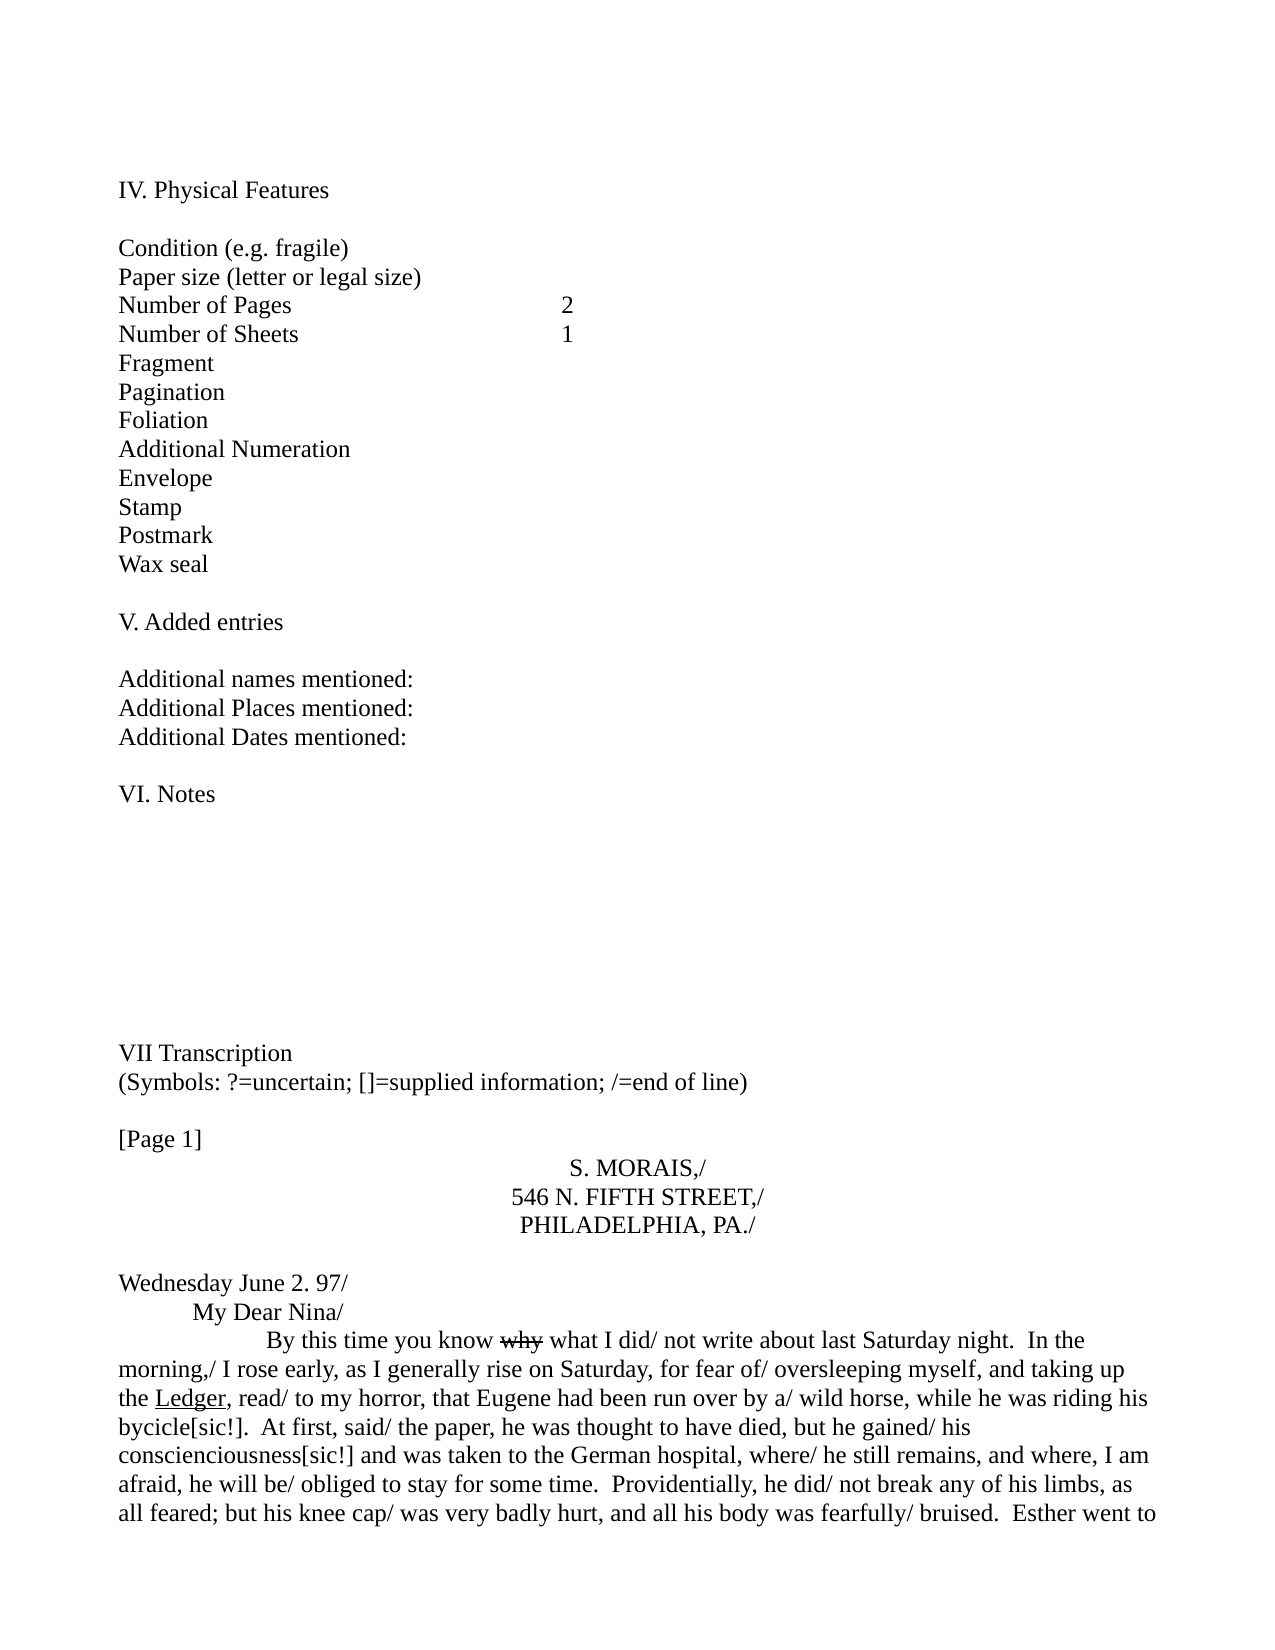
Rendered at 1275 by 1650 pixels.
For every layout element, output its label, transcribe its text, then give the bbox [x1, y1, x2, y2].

text By this time you know why what I did/ not write about last Saturday night. In the morning,/ I rose early, as I generally rise on Saturday, for fear of/ oversleeping myself, and taking up the Ledger, read/ to my horror, that Eugene had been run over by a/ wild horse, while he was riding his bycicle[sic!]. At first, said/ the paper, he was thought to have died, but he gained/ his conscienciousness[sic!] and was taken to the German hospital, where/ he still remains, and where, I am afraid, he will be/ obliged to stay for some time. Providentially, he did/ not break any of his limbs, as all feared; but his knee cap/ was very badly hurt, and all his body was fearfully/ bruised. Esther went to [118, 1326, 1157, 1527]
text Number of Sheets 1 [118, 319, 1157, 348]
text [Page 1] [118, 1124, 1157, 1153]
text Additional names mentioned: [118, 664, 1157, 693]
text PHILADELPHIA, PA./ [118, 1211, 1157, 1239]
text Paper size (letter or legal size) [118, 262, 1157, 291]
text Foliation [118, 406, 1157, 434]
text Wednesday June 2. 97/ [118, 1268, 1157, 1297]
text Wax seal [118, 549, 1157, 578]
text Condition (e.g. fragile) [118, 233, 1157, 262]
text Additional Numeration [118, 434, 1157, 463]
text My Dear Nina/ [118, 1297, 1157, 1326]
text Postma rk [118, 521, 1157, 549]
text IV. Physical Features [118, 176, 1157, 204]
text Stamp [118, 492, 1157, 521]
text VI. Notes [118, 779, 1157, 808]
text VII Transcription [118, 1038, 1157, 1067]
text V. Added entries [118, 607, 1157, 636]
text 546 N. FIFTH STREET,/ [118, 1182, 1157, 1211]
text S. MORAIS,/ [118, 1153, 1157, 1182]
text Number of Pages 2 [118, 291, 1157, 319]
text Additional Places mentioned: [118, 693, 1157, 722]
text Pagination [118, 377, 1157, 406]
text Envelope [118, 463, 1157, 492]
text Additional Dates mentioned: [118, 722, 1157, 751]
text (Symbols: ?=uncertain; []=supplied information; /=end of line) [118, 1067, 1157, 1096]
text Fragment [118, 348, 1157, 377]
